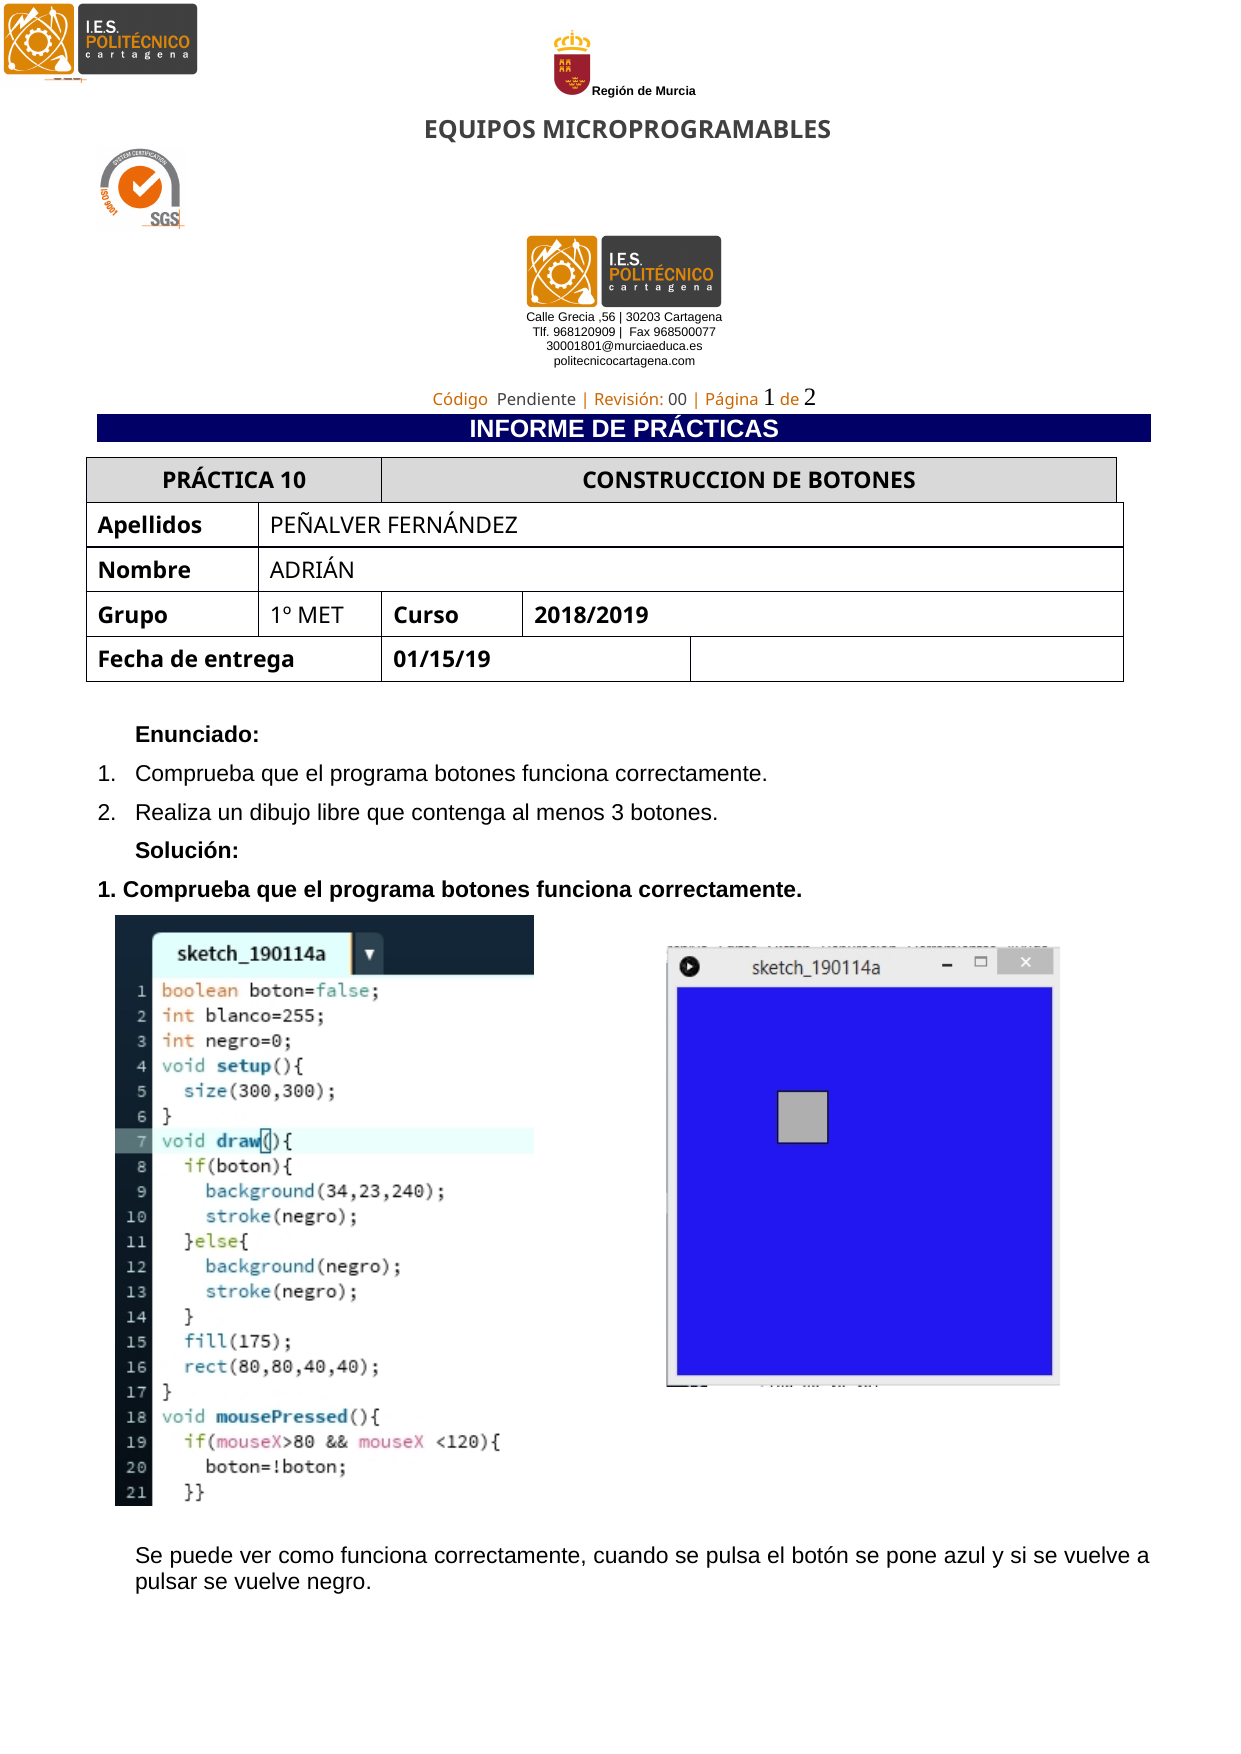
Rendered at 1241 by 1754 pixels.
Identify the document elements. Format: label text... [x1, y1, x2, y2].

table_header [1117, 457, 1124, 502]
table_header CONSTRUCCION DE BOTONES [382, 458, 1116, 502]
table_cell Curso [382, 592, 522, 636]
text 1. Comprueba que el programa botones funciona correctamente. [97, 876, 1151, 902]
table_cell ADRIÁN [259, 548, 1123, 591]
table_cell 15/01/19 [382, 637, 690, 681]
text Se puede ver como funciona correctamente, cuando se pulsa el botón se pone azul y si se vuelve a pulsar se vuelve negro. [135, 1542, 1151, 1594]
picture [0, 0, 202, 86]
table_cell [691, 637, 1123, 681]
text Enunciado: [135, 721, 1151, 747]
picture [97, 146, 187, 232]
table_cell Grupo [87, 592, 258, 636]
picture [666, 946, 1060, 1387]
picture [523, 232, 725, 311]
text Solución: [135, 837, 1151, 864]
table_cell Apellidos [87, 503, 258, 546]
table_header PRÁCTICA 10 [87, 458, 381, 502]
table_cell Nombre [87, 548, 258, 591]
table_cell Fecha de entrega [87, 637, 381, 681]
list Realiza un dibujo libre que contenga al menos 3 botones. [97, 798, 1151, 825]
list Comprueba que el programa botones funciona correctamente. [97, 759, 1151, 786]
table_cell PEÑALVER FERNÁNDEZ [259, 503, 1123, 546]
text INFORME DE PRÁCTICAS [97, 414, 1151, 442]
table_cell 1º MET [259, 592, 381, 636]
table_cell 2018/2019 [523, 592, 1123, 636]
picture [115, 915, 534, 1506]
